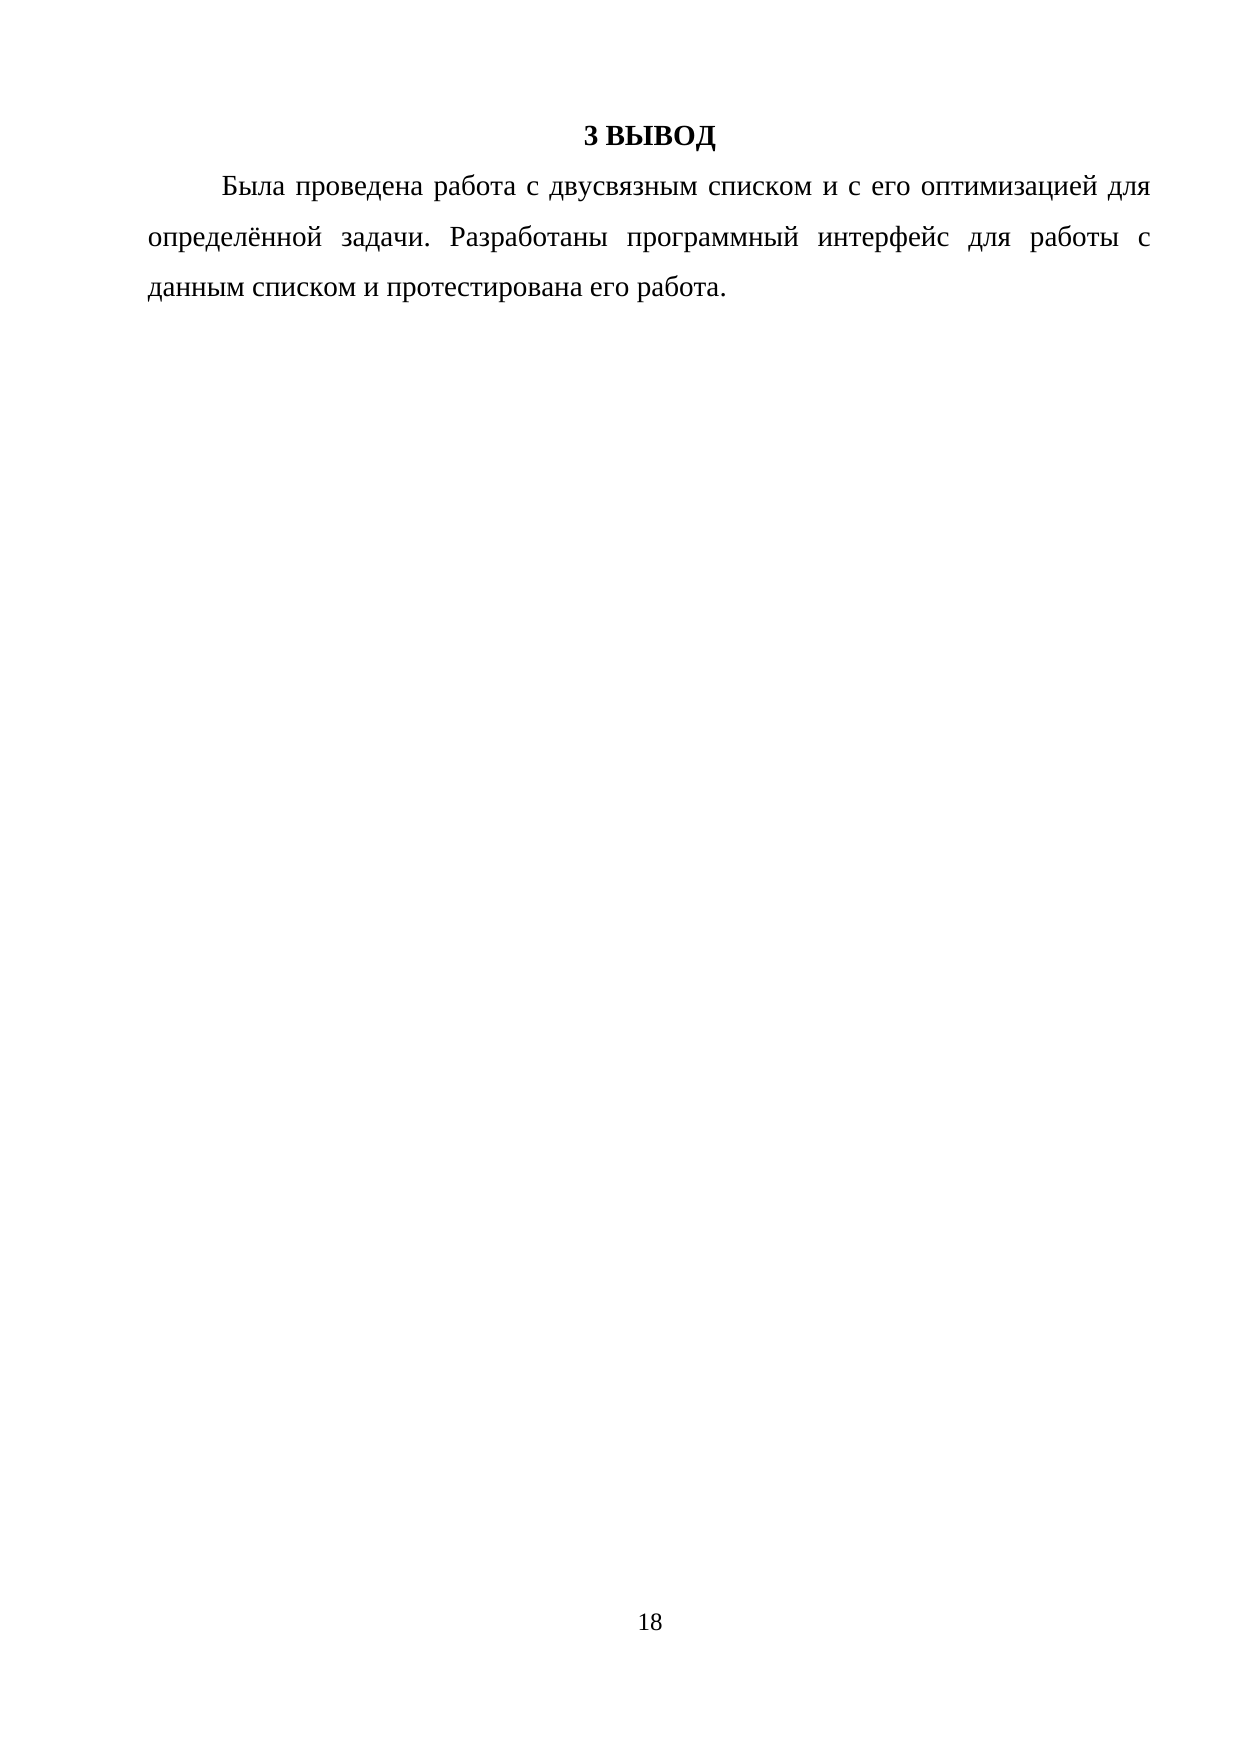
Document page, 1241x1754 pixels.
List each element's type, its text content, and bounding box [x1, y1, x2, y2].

text 3 ВЫВОД [148, 118, 1152, 152]
text Была проведена работа с двусвязным списком и с его оптимизацией для определённой задачи. Разработаны программный интерфейс для работы с данным списком и протестирована его работа. [148, 168, 1152, 303]
